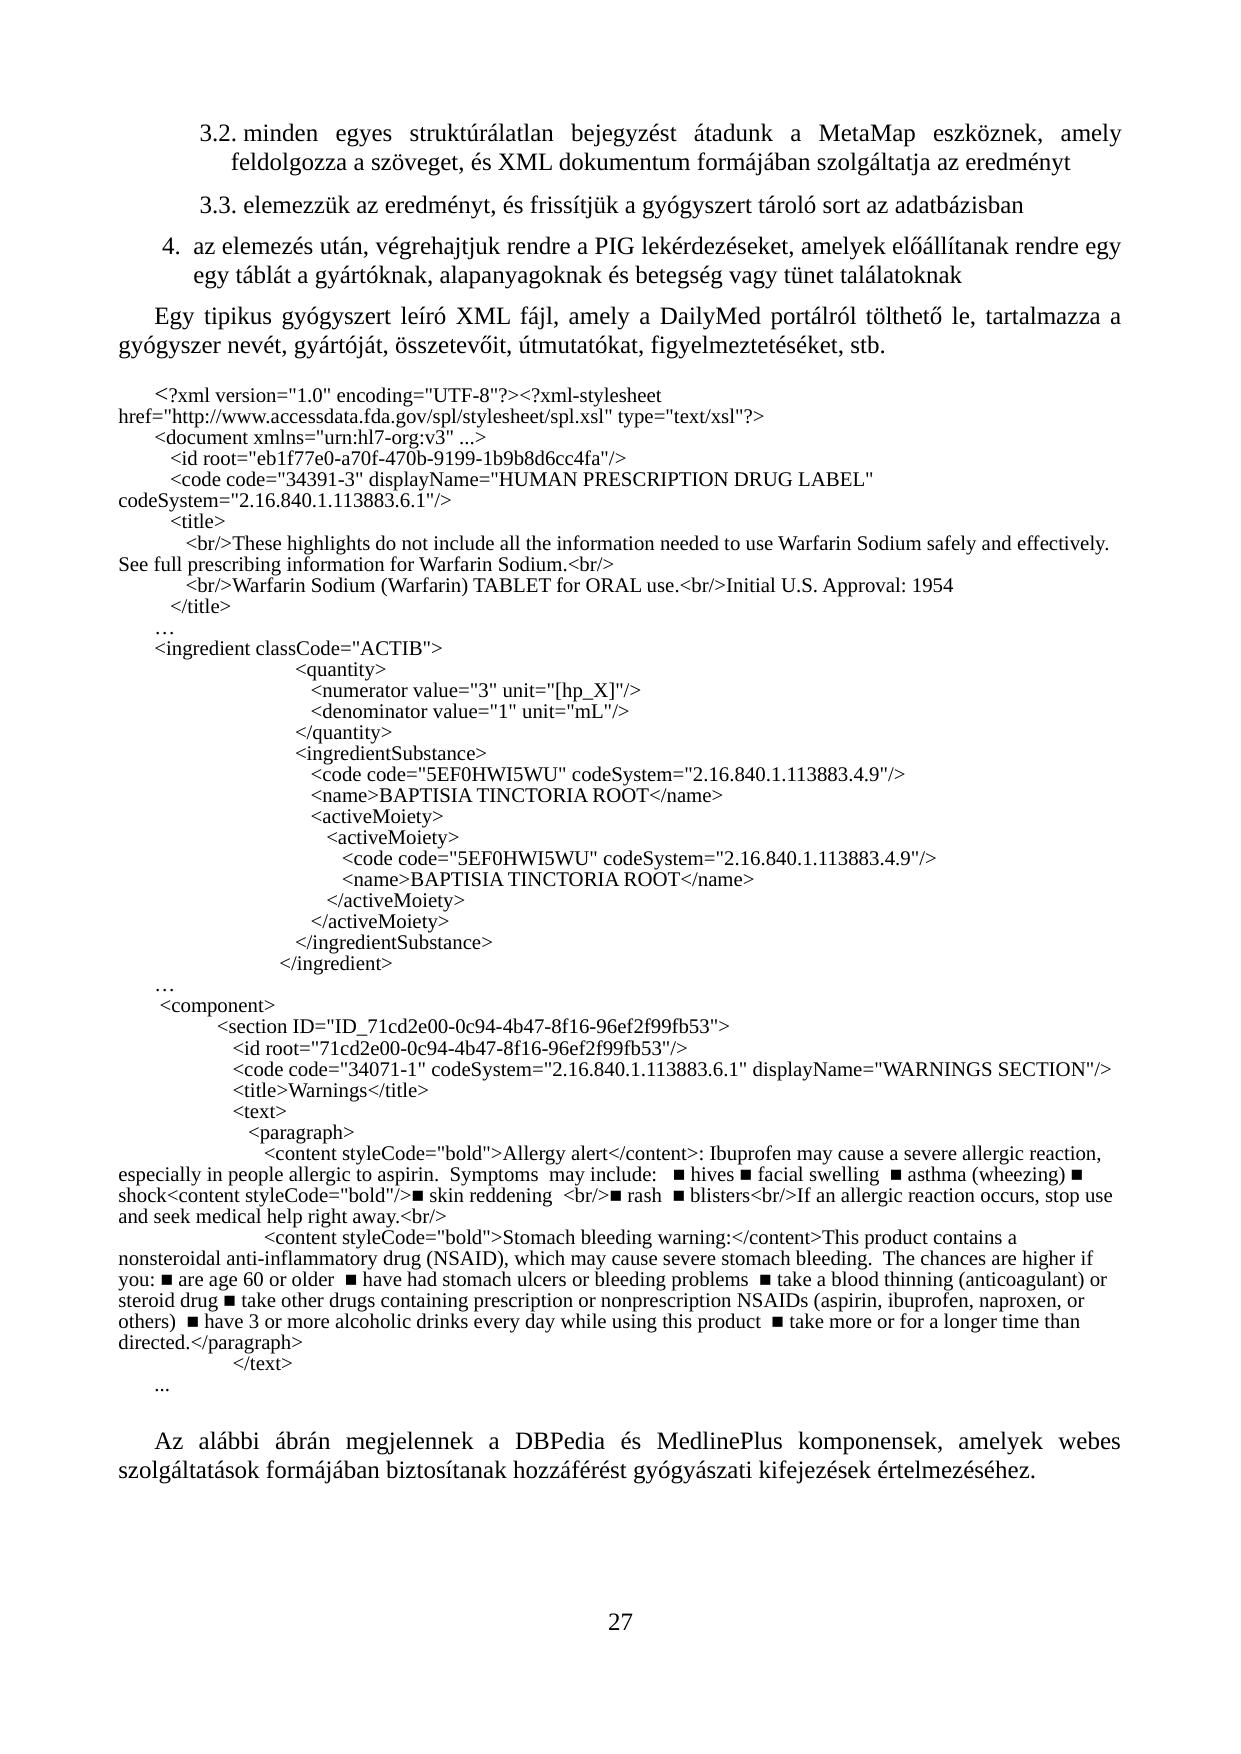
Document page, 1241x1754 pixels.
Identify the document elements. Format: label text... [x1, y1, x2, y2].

text <component> [118, 996, 1122, 1017]
subtitle az elemezés után, végrehajtjuk rendre a PIG lekérdezéseket, amelyek előállítanak rendre egy egy táblát a gyártóknak, alapanyagoknak és betegség vagy tünet találatoknak [156, 231, 1122, 289]
text <title>Warnings</title> [118, 1080, 1122, 1101]
text <code code="34071-1" codeSystem="2.16.840.1.113883.6.1" displayName="WARNINGS SECTION"/> [118, 1059, 1122, 1080]
text </text> [118, 1354, 1122, 1375]
text </ingredientSubstance> [118, 933, 1122, 954]
text <text> [118, 1101, 1122, 1122]
subtitle elemezzük az eredményt, és frissítjük a gyógyszert tároló sort az adatbázisban [193, 190, 1122, 219]
text </activeMoiety> [118, 891, 1122, 912]
text <code code="5EF0HWI5WU" codeSystem="2.16.840.1.113883.4.9"/> [118, 765, 1122, 786]
text <br/>These highlights do not include all the information needed to use Warfarin Sodium safely and effectively. See full prescribing information for Warfarin Sodium.<br/> [118, 533, 1122, 575]
text <ingredient classCode="ACTIB"> [118, 638, 1122, 659]
title Az alábbi ábrán megjelennek a DBPedia és MedlinePlus komponensek, amelyek webes szolgáltatások formájában biztosítanak hozzáférést gyógyászati kifejezések értelmezéséhez. [118, 1426, 1122, 1483]
text <id root="eb1f77e0-a70f-470b-9199-1b9b8d6cc4fa"/> [118, 449, 1122, 470]
text <section ID="ID_71cd2e00-0c94-4b47-8f16-96ef2f99fb53"> [118, 1017, 1122, 1038]
text <activeMoiety> [118, 807, 1122, 828]
text <name>BAPTISIA TINCTORIA ROOT</name> [118, 786, 1122, 807]
text <code code="34391-3" displayName="HUMAN PRESCRIPTION DRUG LABEL" codeSystem="2.16.840.1.113883.6.1"/> [118, 470, 1122, 512]
text <numerator value="3" unit="[hp_X]"/> [118, 681, 1122, 702]
text ... [118, 1375, 1122, 1396]
text <paragraph> [118, 1122, 1122, 1143]
text </activeMoiety> [118, 912, 1122, 933]
list minden egyes struktúrálatlan bejegyzést átadunk a MetaMap eszköznek, amely feldolgozza a szöveget, és XML dokumentum formájában szolgáltatja az eredményt [193, 118, 1122, 176]
text … [118, 975, 1122, 996]
text <content styleCode="bold">Stomach bleeding warning:</content>This product contains a nonsteroidal anti-inflammatory drug (NSAID), which may cause severe stomach bleeding. The chances are higher if you: ■ are age 60 or older ■ have had stomach ulcers or bleeding problems ■ take a blood thinning (anticoagulant) or steroid drug ■ take other drugs containing prescription or nonprescription NSAIDs (aspirin, ibuprofen, naproxen, or others) ■ have 3 or more alcoholic drinks every day while using this product ■ take more or for a longer time than directed.</paragraph> [118, 1228, 1122, 1354]
text <activeMoiety> [118, 828, 1122, 849]
text <name>BAPTISIA TINCTORIA ROOT</name> [118, 870, 1122, 891]
text </quantity> [118, 723, 1122, 744]
text <content styleCode="bold">Allergy alert</content>: Ibuprofen may cause a severe allergic reaction, especially in people allergic to aspirin. Symptoms may include: ■ hives ■ facial swelling ■ asthma (wheezing) ■ shock<content styleCode="bold"/>■ skin reddening <br/>■ rash ■ blisters<br/>If an allergic reaction occurs, stop use and seek medical help right away.<br/> [118, 1143, 1122, 1228]
text <denominator value="1" unit="mL"/> [118, 702, 1122, 723]
text </title> [118, 596, 1122, 617]
text <br/>Warfarin Sodium (Warfarin) TABLET for ORAL use.<br/>Initial U.S. Approval: 1954 [118, 575, 1122, 596]
text <title> [118, 512, 1122, 533]
text Egy tipikus gyógyszert leíró XML fájl, amely a DailyMed portálról tölthető le, tartalmazza a gyógyszer nevét, gyártóját, összetevőit, útmutatókat, figyelmeztetéséket, stb. [118, 301, 1122, 359]
text <code code="5EF0HWI5WU" codeSystem="2.16.840.1.113883.4.9"/> [118, 849, 1122, 870]
text <document xmlns="urn:hl7-org:v3" ...> [118, 428, 1122, 449]
text <id root="71cd2e00-0c94-4b47-8f16-96ef2f99fb53"/> [118, 1038, 1122, 1059]
text </ingredient> [118, 954, 1122, 975]
text <?xml version="1.0" encoding="UTF-8"?><?xml-stylesheet href="http://www.accessdata.fda.gov/spl/stylesheet/spl.xsl" type="text/xsl"?> [118, 386, 1122, 428]
text <ingredientSubstance> [118, 744, 1122, 765]
text <quantity> [118, 659, 1122, 681]
text … [118, 617, 1122, 638]
